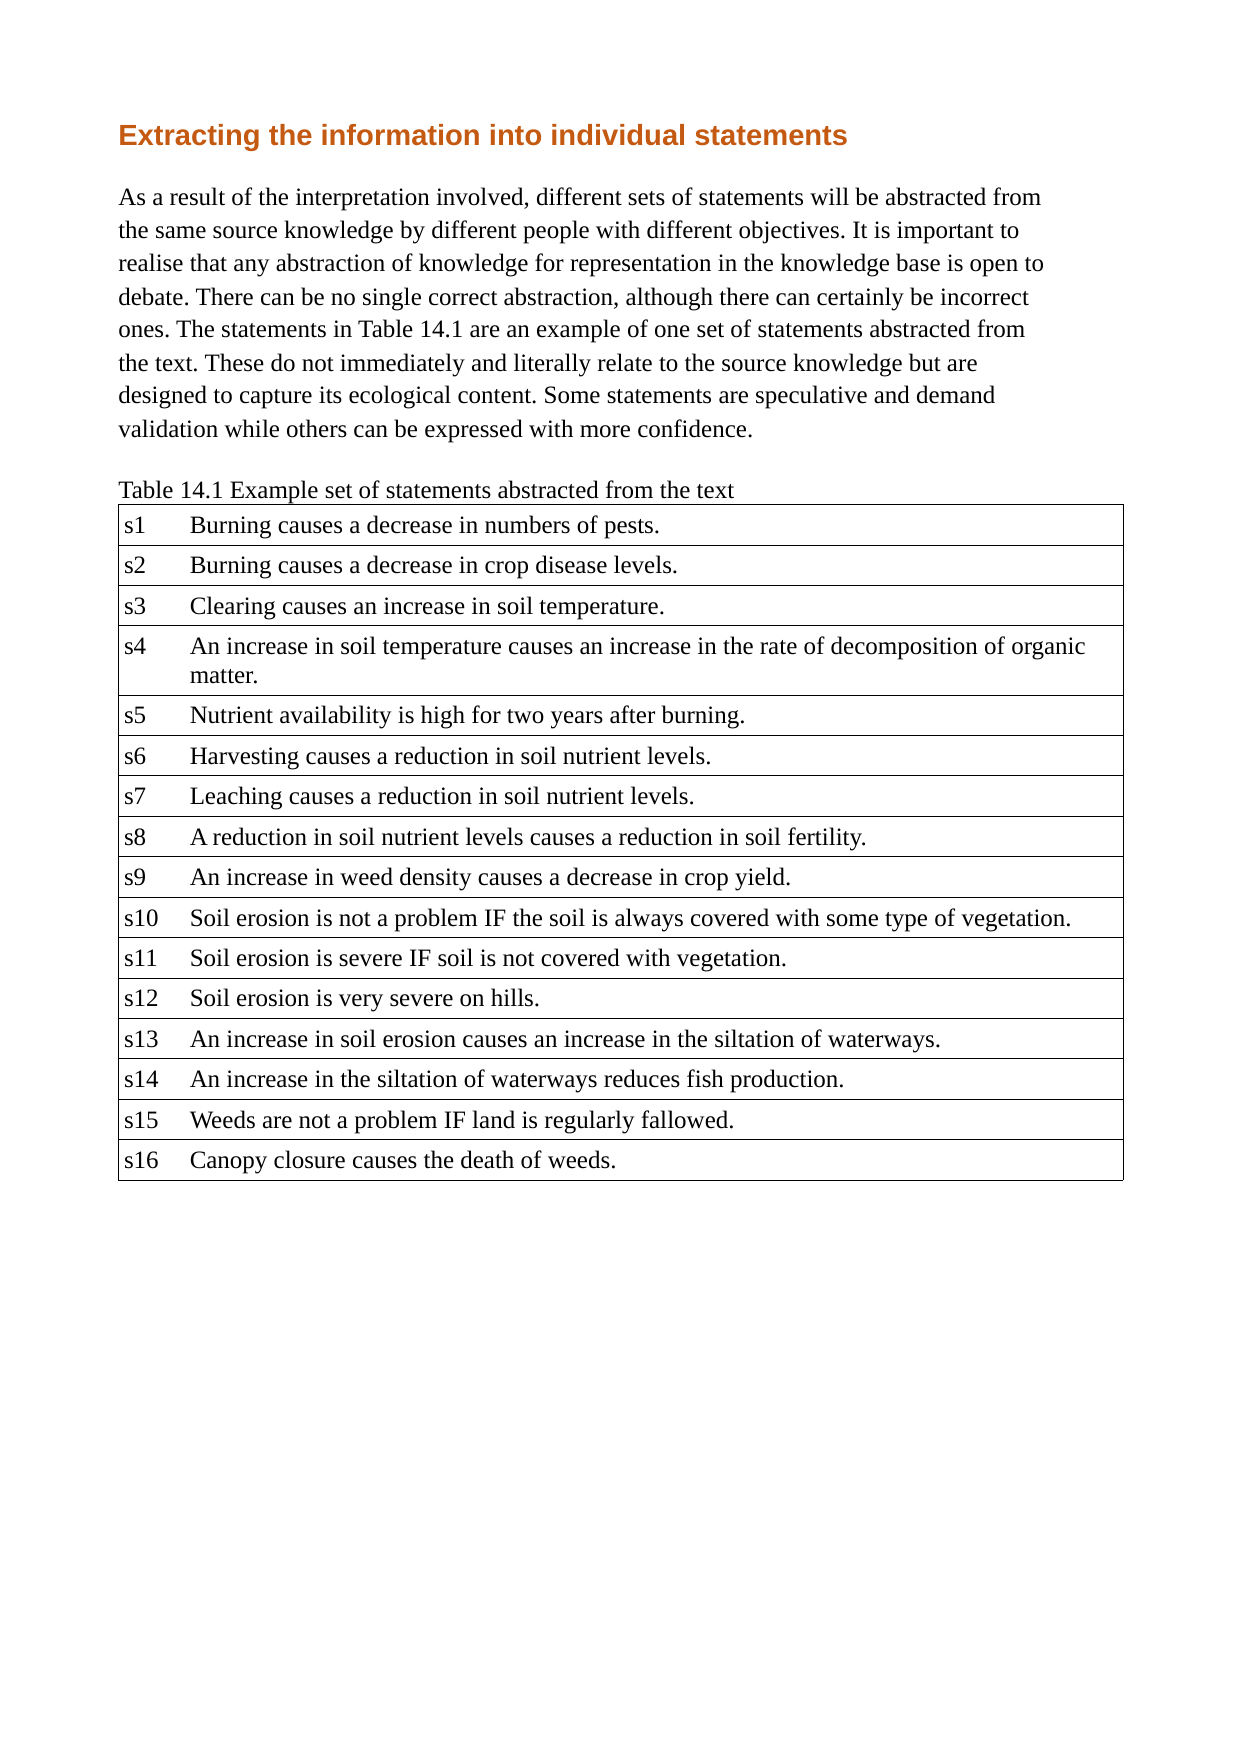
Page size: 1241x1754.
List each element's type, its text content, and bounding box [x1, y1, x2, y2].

text Table 14.1 Example set of statements abstracted from the text [118, 475, 1122, 504]
table_cell An increase in soil temperature causes an increase in the rate of decomposition of organic matter. [184, 626, 1123, 694]
table_cell Canopy closure causes the death of weeds. [184, 1140, 1123, 1179]
table_cell s6 [119, 736, 184, 775]
table_cell An increase in weed density causes a decrease in crop yield. [184, 857, 1123, 897]
table_cell s10 [119, 898, 184, 937]
table_header s1 [119, 505, 184, 544]
table_cell s11 [119, 938, 184, 977]
table_cell s13 [119, 1019, 184, 1058]
text designed to capture its ecological content. Some statements are speculative and demand [118, 381, 1122, 409]
table_cell s8 [119, 817, 184, 856]
table_cell Weeds are not a problem IF land is regularly fallowed. [184, 1100, 1123, 1139]
table_cell s14 [119, 1059, 184, 1099]
table_cell s15 [119, 1100, 184, 1139]
text As a result of the interpretation involved, different sets of statements will be abstracted from [118, 182, 1122, 211]
table_cell Soil erosion is very severe on hills. [184, 979, 1123, 1018]
text the same source knowledge by different people with different objectives. It is important to [118, 216, 1122, 244]
table_cell Nutrient availability is high for two years after burning. [184, 696, 1123, 735]
table_cell s5 [119, 696, 184, 735]
table_cell A reduction in soil nutrient levels causes a reduction in soil fertility. [184, 817, 1123, 856]
table_cell s9 [119, 857, 184, 897]
table_cell s2 [119, 546, 184, 585]
table_cell s12 [119, 979, 184, 1018]
table_header Burning causes a decrease in numbers of pests. [184, 505, 1123, 544]
table_cell Soil erosion is not a problem IF the soil is always covered with some type of vegetation. [184, 898, 1123, 937]
table_cell Clearing causes an increase in soil temperature. [184, 586, 1123, 625]
text debate. There can be no single correct abstraction, although there can certainly be incorrect [118, 282, 1122, 310]
subtitle Extracting the information into individual statements [118, 118, 1122, 152]
table_cell An increase in soil erosion causes an increase in the siltation of waterways. [184, 1019, 1123, 1058]
text the text. These do not immediately and literally relate to the source knowledge but are [118, 348, 1122, 376]
table_cell Soil erosion is severe IF soil is not covered with vegetation. [184, 938, 1123, 977]
table_cell s3 [119, 586, 184, 625]
table_cell An increase in the siltation of waterways reduces fish production. [184, 1059, 1123, 1099]
table_cell s4 [119, 626, 184, 694]
table_cell s16 [119, 1140, 184, 1179]
text validation while others can be expressed with more confidence. [118, 414, 1122, 442]
text ones. The statements in Table 14.1 are an example of one set of statements abstracted from [118, 314, 1122, 343]
table_cell Burning causes a decrease in crop disease levels. [184, 546, 1123, 585]
table_cell Leaching causes a reduction in soil nutrient levels. [184, 776, 1123, 816]
text realise that any abstraction of knowledge for representation in the knowledge base is open to [118, 248, 1122, 277]
table_cell Harvesting causes a reduction in soil nutrient levels. [184, 736, 1123, 775]
table_cell s7 [119, 776, 184, 816]
